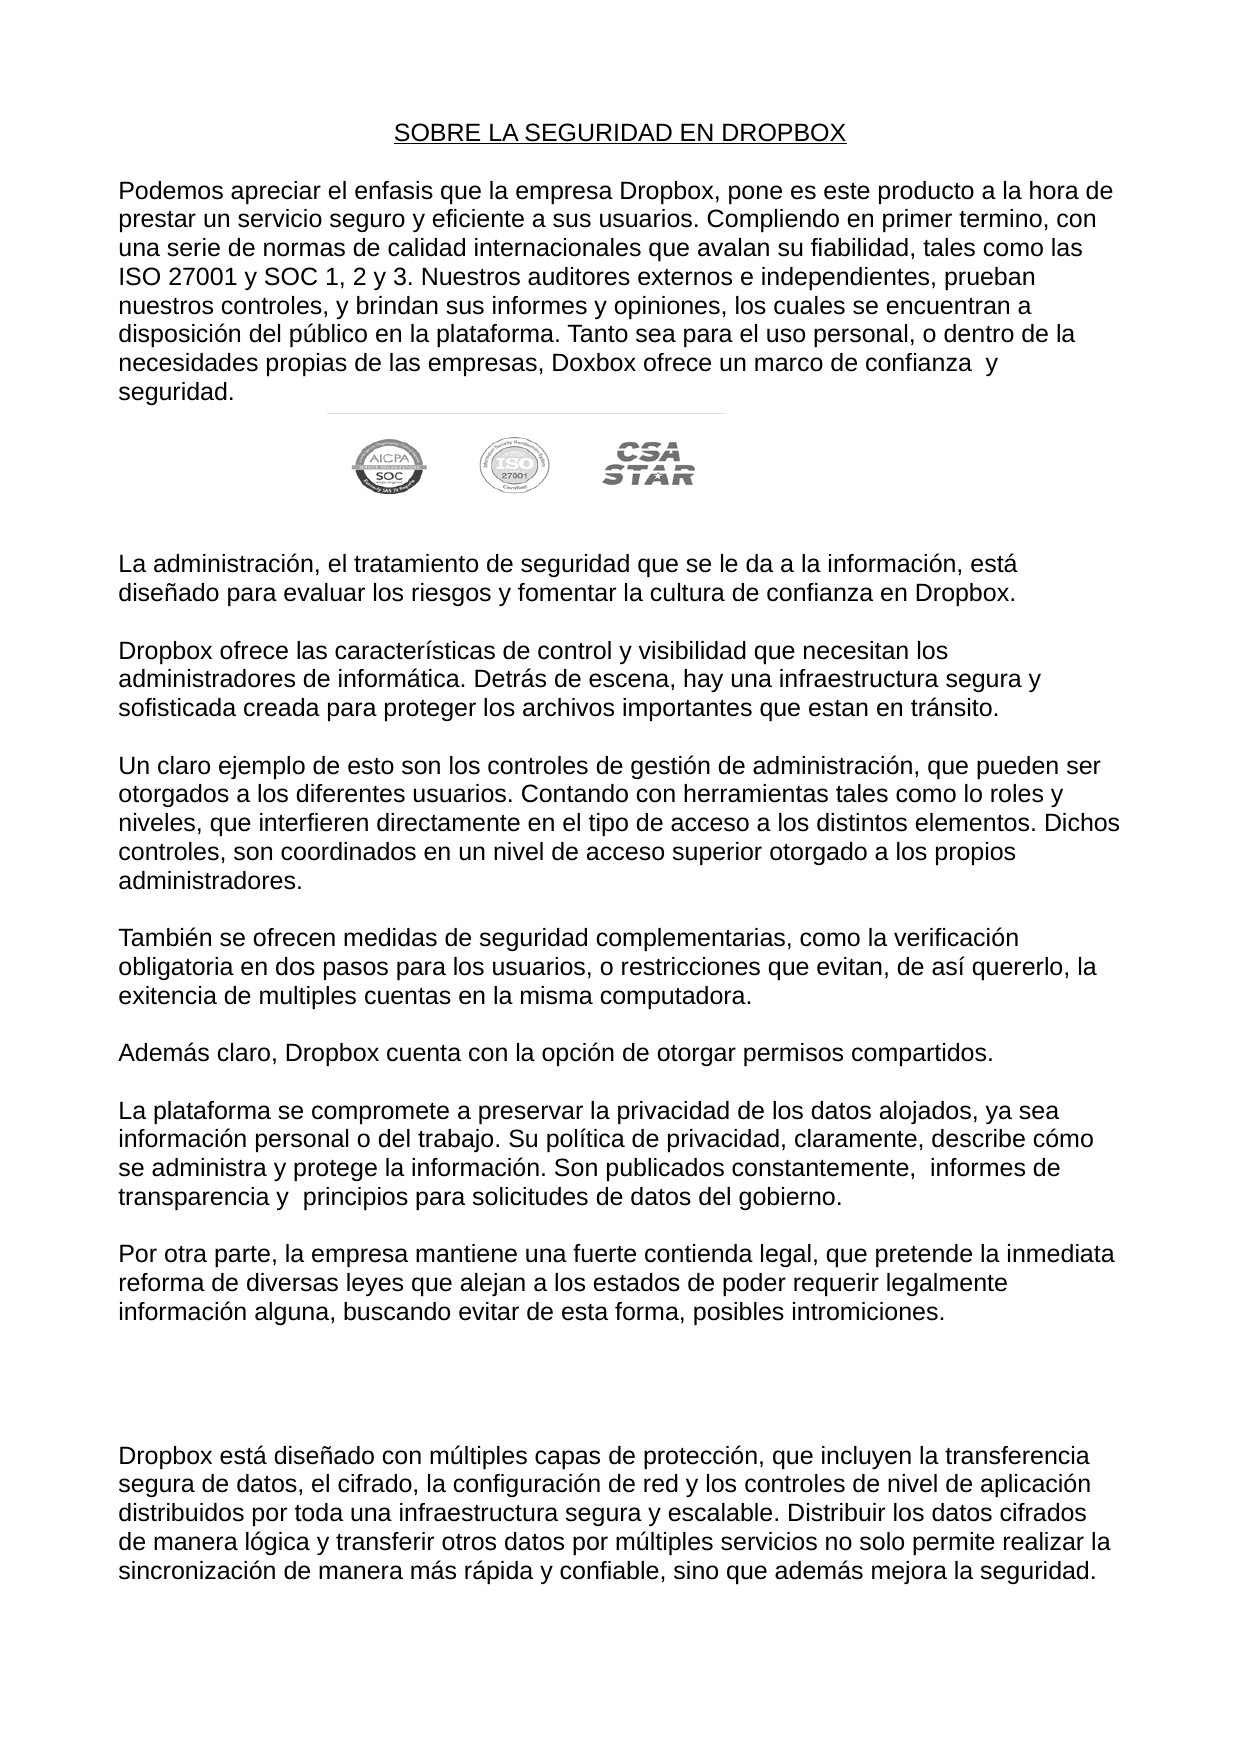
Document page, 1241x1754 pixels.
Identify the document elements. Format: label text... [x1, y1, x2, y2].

picture [326, 412, 727, 519]
text Podemos apreciar el enfasis que la empresa Dropbox, pone es este producto a la hora de prestar un servicio seguro y eficiente a sus usuarios. Compliendo en primer termino, con una serie de normas de calidad internacionales que avalan su fiabilidad, tales como las ISO 27001 y SOC 1, 2 y 3. Nuestros auditores externos e independientes, prueban nuestros controles, y brindan sus informes y opiniones, los cuales se encuentran a disposición del público en la plataforma. Tanto sea para el uso personal, o dentro de la necesidades propias de las empresas, Doxbox ofrece un marco de confianza y seguridad. [118, 176, 1122, 434]
text Dropbox está diseñado con múltiples capas de protección, que incluyen la transferencia segura de datos, el cifrado, la configuración de red y los controles de nivel de aplicación distribuidos por toda una infraestructura segura y escalable. Distribuir los datos cifrados de manera lógica y transferir otros datos por múltiples servicios no solo permite realizar la sincronización de manera más rápida y confiable, sino que además mejora la seguridad. [118, 1412, 1122, 1584]
text La administración, el tratamiento de seguridad que se le da a la información, está diseñado para evaluar los riesgos y fomentar la cultura de confianza en Dropbox. Dropbox ofrece las características de control y visibilidad que necesitan los administradores de informática. Detrás de escena, hay una infraestructura segura y sofisticada creada para proteger los archivos importantes que estan en tránsito. [118, 521, 1122, 722]
text SOBRE LA SEGURIDAD EN DROPBOX [118, 118, 1122, 147]
text Un claro ejemplo de esto son los controles de gestión de administración, que pueden ser otorgados a los diferentes usuarios. Contando con herramientas tales como lo roles y niveles, que interfieren directamente en el tipo de acceso a los distintos elementos. Dichos controles, son coordinados en un nivel de acceso superior otorgado a los propios administradores. También se ofrecen medidas de seguridad complementarias, como la verificación obligatoria en dos pasos para los usuarios, o restricciones que evitan, de así quererlo, la exitencia de multiples cuentas en la misma computadora. Además claro, Dropbox cuenta con la opción de otorgar permisos compartidos. La plataforma se compromete a preservar la privacidad de los datos alojados, ya sea información personal o del trabajo. Su política de privacidad, claramente, describe cómo se administra y protege la información. Son publicados constantemente, informes de transparencia y principios para solicitudes de datos del gobierno. Por otra parte, la empresa mantiene una fuerte contienda legal, que pretende la inmediata reforma de diversas leyes que alejan a los estados de poder requerir legalmente información alguna, buscando evitar de esta forma, posibles intromiciones. [118, 751, 1122, 1354]
